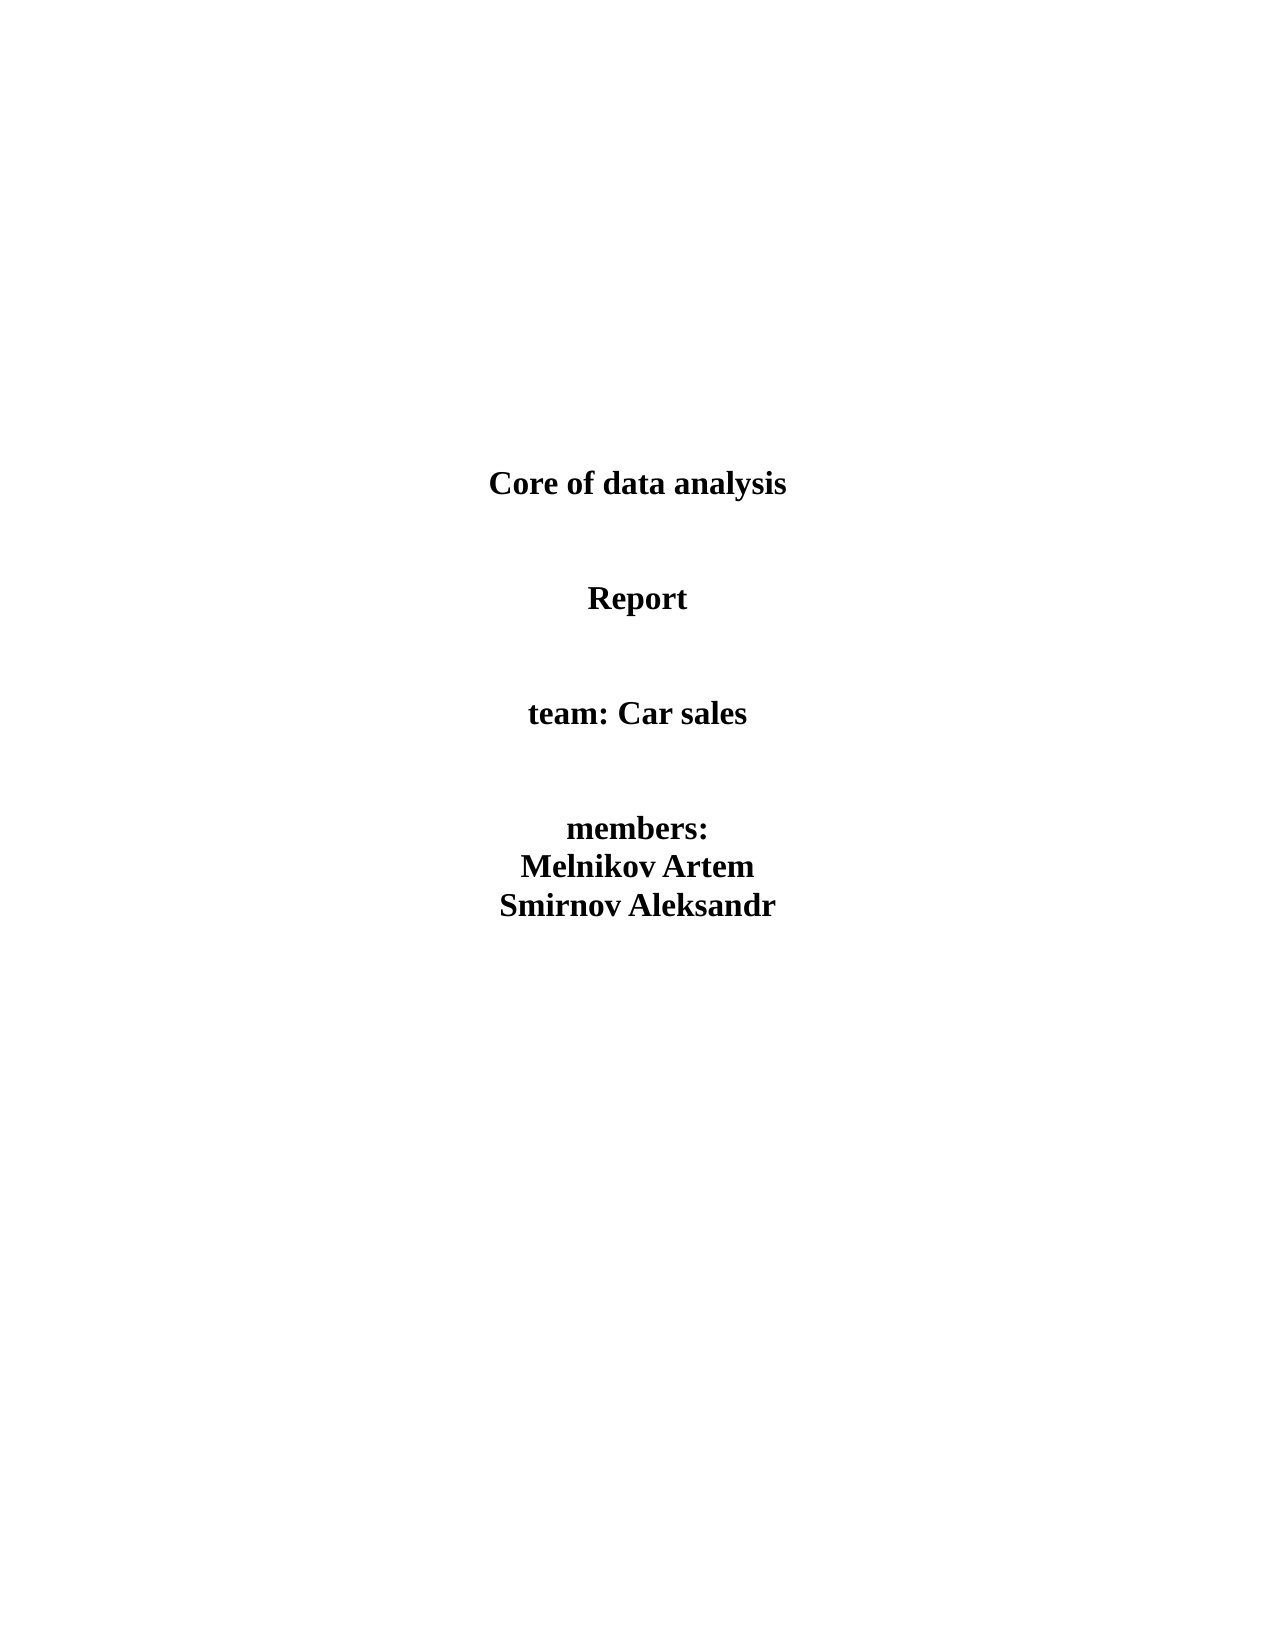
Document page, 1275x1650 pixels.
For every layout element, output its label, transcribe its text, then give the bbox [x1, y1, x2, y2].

text team: Car sales [118, 693, 1157, 731]
text members: [118, 808, 1157, 846]
text Smirnov Aleksandr [118, 885, 1157, 923]
text Report [118, 578, 1157, 616]
text Melnikov Artem [118, 846, 1157, 885]
text Core of data analysis [118, 463, 1157, 501]
